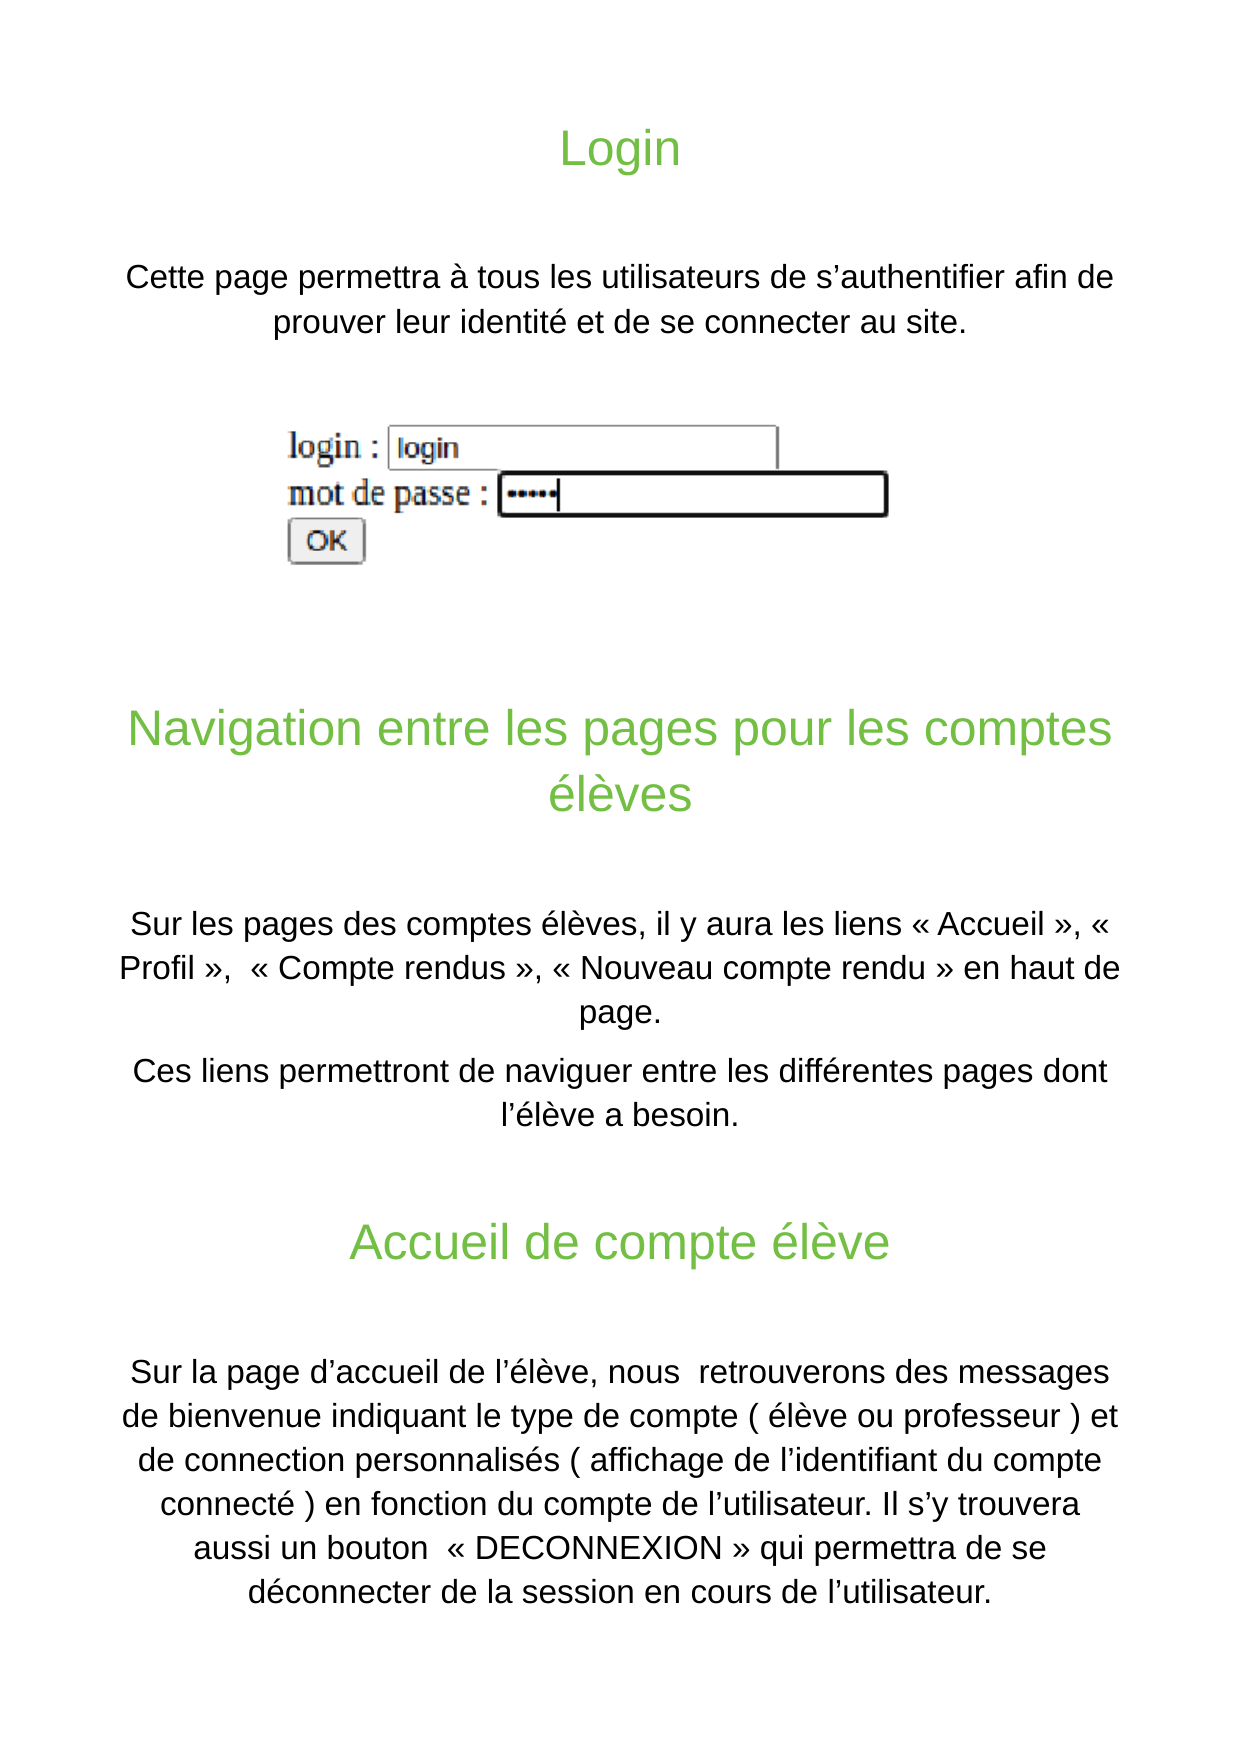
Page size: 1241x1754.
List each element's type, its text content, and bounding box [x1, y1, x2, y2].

text Login [118, 118, 1122, 176]
text Accueil de compte élève [118, 1212, 1122, 1270]
text Ces liens permettront de naviguer entre les différentes pages dont l’élève a besoin. [118, 1051, 1122, 1133]
text Sur les pages des comptes élèves, il y aura les liens « Accueil », « Profil », « Compte rendus », « Nouveau compte rendu » en haut de page. [118, 903, 1122, 1030]
picture [277, 419, 964, 620]
text Sur la page d’accueil de l’élève, nous retrouverons des messages de bienvenue indiquant le type de compte ( élève ou professeur ) et de connection personnalisés ( affichage de l’identifiant du compte connecté ) en fonction du compte de l’utilisateur. Il s’y trouvera aussi un bouton « DECONNEXION » qui permettra de se déconnecter de la session en cours de l’utilisateur. [118, 1352, 1122, 1611]
text Navigation entre les pages pour les comptes élèves [118, 698, 1122, 822]
text Cette page permettra à tous les utilisateurs de s’authentifier afin de prouver leur identité et de se connecter au site. [118, 257, 1122, 340]
